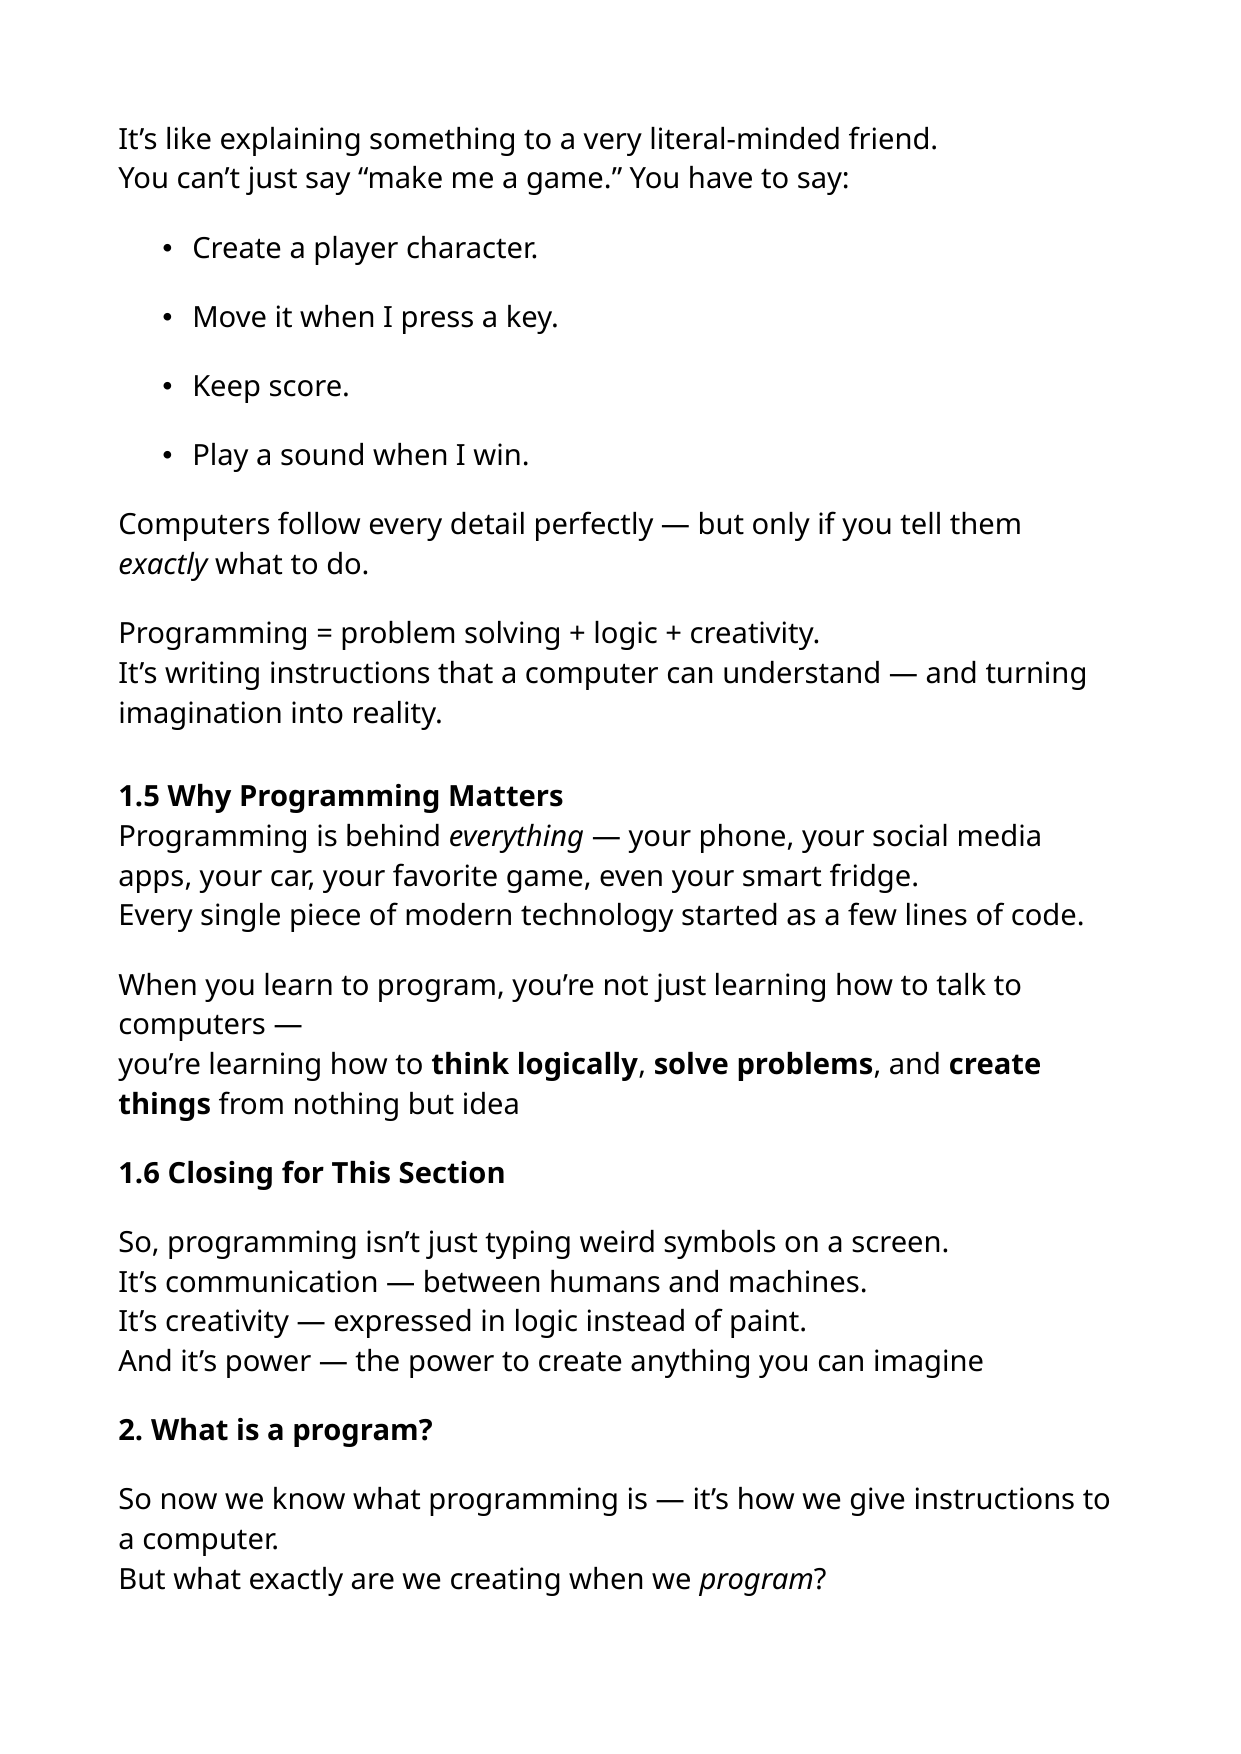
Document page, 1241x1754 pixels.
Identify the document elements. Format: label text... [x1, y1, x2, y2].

text 2. What is a program? [118, 1409, 1122, 1449]
list Keep score. [162, 365, 1122, 405]
text Programming = problem solving + logic + creativity. It’s writing instructions that a computer can understand — and turning imagination into reality. [118, 612, 1122, 732]
text It’s like explaining something to a very literal-minded friend. You can’t just say “make me a game.” You have to say: [118, 118, 1122, 197]
text So now we know what programming is — it’s how we give instructions to a computer. But what exactly are we creating when we program? [118, 1479, 1122, 1598]
list Create a player character. [162, 227, 1122, 267]
text 1.6 Closing for This Section [118, 1152, 1122, 1192]
list Play a sound when I win. [162, 434, 1122, 474]
text Programming is behind everything — your phone, your social media apps, your car, your favorite game, even your smart fridge. Every single piece of modern technology started as a few lines of code. [118, 815, 1122, 934]
subtitle 1.5 Why Programming Matters [118, 776, 1063, 815]
text So, programming isn’t just typing weird symbols on a screen. It’s communication — between humans and machines. It’s creativity — expressed in logic instead of paint. And it’s power — the power to create anything you can imagine [118, 1221, 1122, 1380]
text Computers follow every detail perfectly — but only if you tell them exactly what to do. [118, 504, 1122, 583]
text When you learn to program, you’re not just learning how to talk to computers — you’re learning how to think logically, solve problems, and create things from nothing but idea [118, 964, 1122, 1123]
list Move it when I press a key. [162, 296, 1122, 336]
